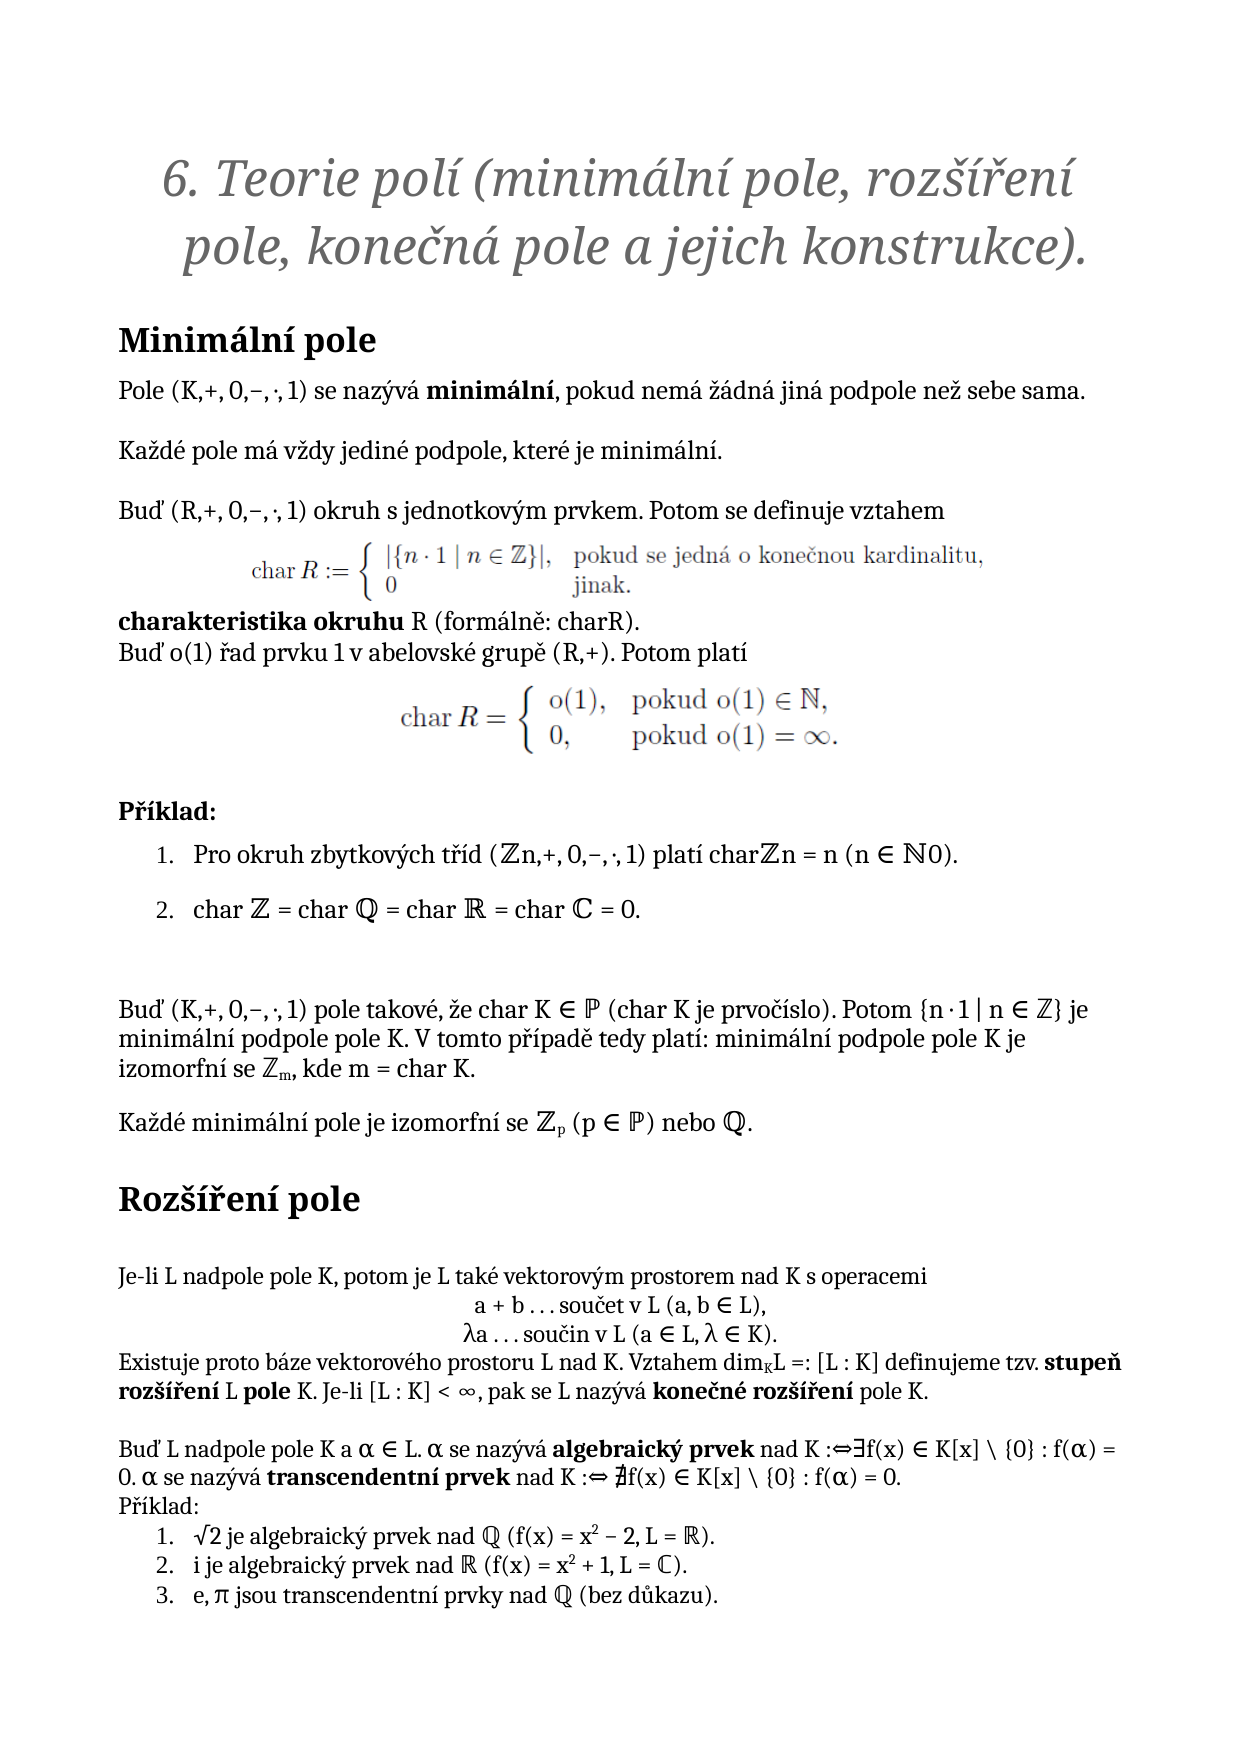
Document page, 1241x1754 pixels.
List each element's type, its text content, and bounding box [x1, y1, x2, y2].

text Příklad: [118, 1492, 1122, 1521]
text Příklad: [118, 796, 1122, 827]
text charakteristika okruhu R (formálně: charR). [118, 583, 1122, 637]
subtitle Rozšíření pole [118, 1175, 1122, 1221]
text Buď L nadpole pole K a α ∈ L. α se nazývá algebraický prvek nad K :⇔∃f(x) ∈ K[x] \ {0} : f(α) = 0. α se nazývá transcendentní prvek nad K :⇔ ∄f(x) ∈ K[x] \ {0} : f(α) = 0. [118, 1434, 1122, 1492]
text Existuje proto báze vektorového prostoru L nad K. Vztahem dimKL =: [L : K] definujeme tzv. stupeň rozšíření L pole K. Je-li [L : K] < ∞, pak se L nazývá konečné rozšíření pole K. [118, 1348, 1122, 1406]
subtitle Minimální pole [118, 317, 1122, 363]
list √2 je algebraický prvek nad ℚ (f(x) = x2 − 2, L = ℝ). [156, 1521, 1122, 1550]
list i je algebraický prvek nad ℝ (f(x) = x2 + 1, L = ℂ). [156, 1550, 1122, 1580]
list e, π jsou transcendentní prvky nad ℚ (bez důkazu). [156, 1580, 1122, 1609]
text Je-li L nadpole pole K, potom je L také vektorovým prostorem nad K s operacemi [118, 1262, 1122, 1291]
text a + b . . . součet v L (a, b ∈ L), [118, 1291, 1122, 1319]
text Buď o(1) řad prvku 1 v abelovské grupě (R,+). Potom platí [118, 637, 1122, 668]
text Pole (K,+, 0,−, ·, 1) se nazývá minimální, pokud nemá žádná jiná podpole než sebe sama. [118, 375, 1122, 406]
text Buď (R,+, 0,−, ·, 1) okruh s jednotkovým prvkem. Potom se definuje vztahem [118, 495, 1122, 526]
list char ℤ = char ℚ = char ℝ = char ℂ = 0. [156, 894, 1122, 924]
text λa . . . součin v L (a ∈ L, λ ∈ K). [118, 1319, 1122, 1348]
text Každé minimální pole je izomorfní se ℤp (p ∈ ℙ) nebo ℚ. [118, 1108, 1122, 1138]
list Pro okruh zbytkových tříd (ℤn,+, 0,−, ·, 1) platí charℤn = n (n ∈ ℕ0). [156, 840, 1122, 869]
text Buď (K,+, 0,−, ·, 1) pole takové, že char K ∈ ℙ (char K je prvočíslo). Potom {n · 1 | n ∈ ℤ} je minimální podpole pole K. V tomto případě tedy platí: minimální podpole pole K je izomorfní se ℤm, kde m = char K. [118, 995, 1122, 1083]
text Každé pole má vždy jediné podpole, které je minimální. [118, 435, 1122, 466]
subtitle 6. Teorie polí (minimální pole, rozšíření pole, konečná pole a jejich konstrukce). [118, 143, 1122, 279]
